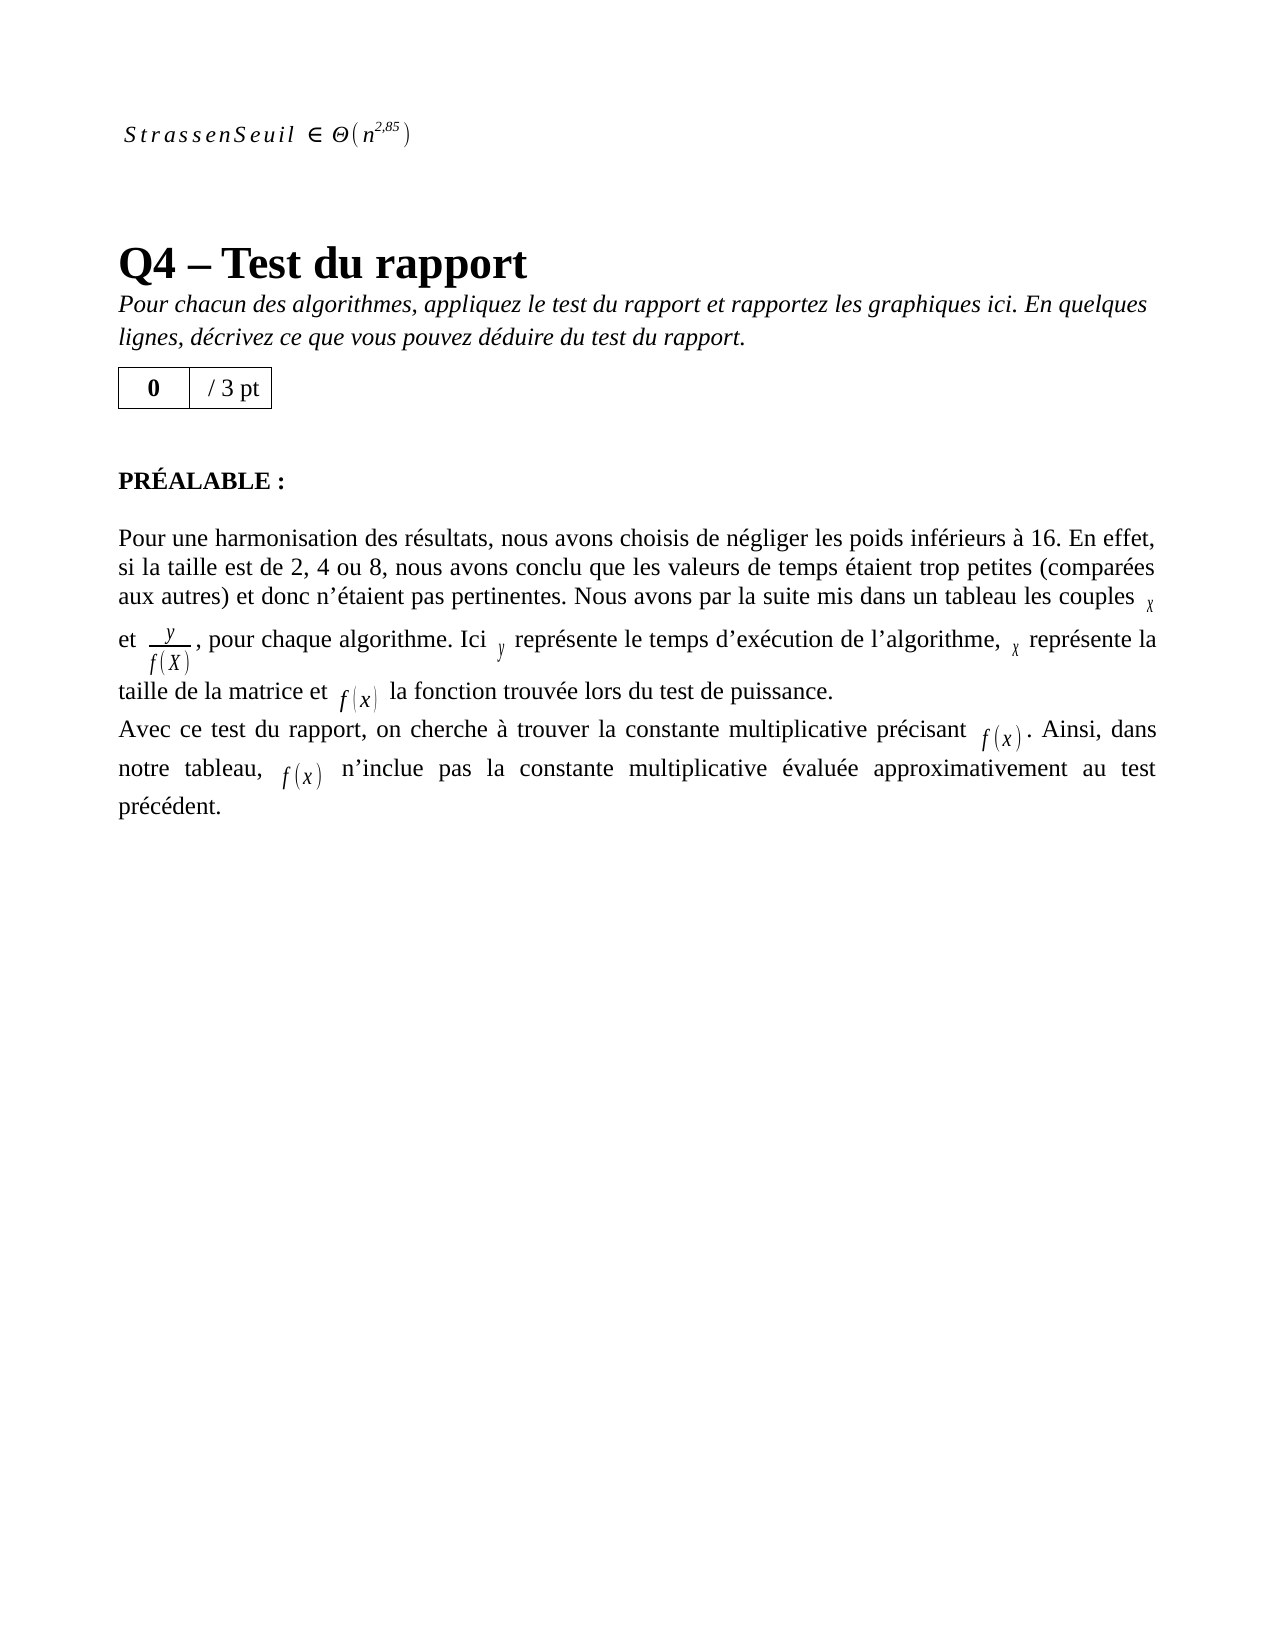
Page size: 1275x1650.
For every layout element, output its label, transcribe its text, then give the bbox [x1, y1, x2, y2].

text Avec ce test du rapport, on cherche à trouver la constante multiplicative précisant . Ainsi, dans notre tableau, n’inclue pas la constante multiplicative évaluée approximativement au test précédent. [118, 714, 1157, 820]
table_header 0 [119, 368, 189, 408]
text Pour une harmonisation des résultats, nous avons choisis de négliger les poids inférieurs à 16. En effet, si la taille est de 2, 4 ou 8, nous avons conclu que les valeurs de temps étaient trop petites (comparées aux autres) et donc n’étaient pas pertinentes. Nous avons par la suite mis dans un tableau les couples et , pour chaque algorithme. Ici représente le temps d’exécution de l’algorithme, représente la taille de la matrice et la fonction trouvée lors du test de puissance. [118, 523, 1157, 714]
text Pour chacun des algorithmes, appliquez le test du rapport et rapportez les graphiques ici. En quelques lignes, décrivez ce que vous pouvez déduire du test du rapport. [118, 289, 1157, 350]
text PRÉALABLE : [118, 466, 1157, 495]
subtitle Q4 – Test du rapport [118, 236, 1157, 289]
table_header / 3 pt [190, 368, 271, 408]
